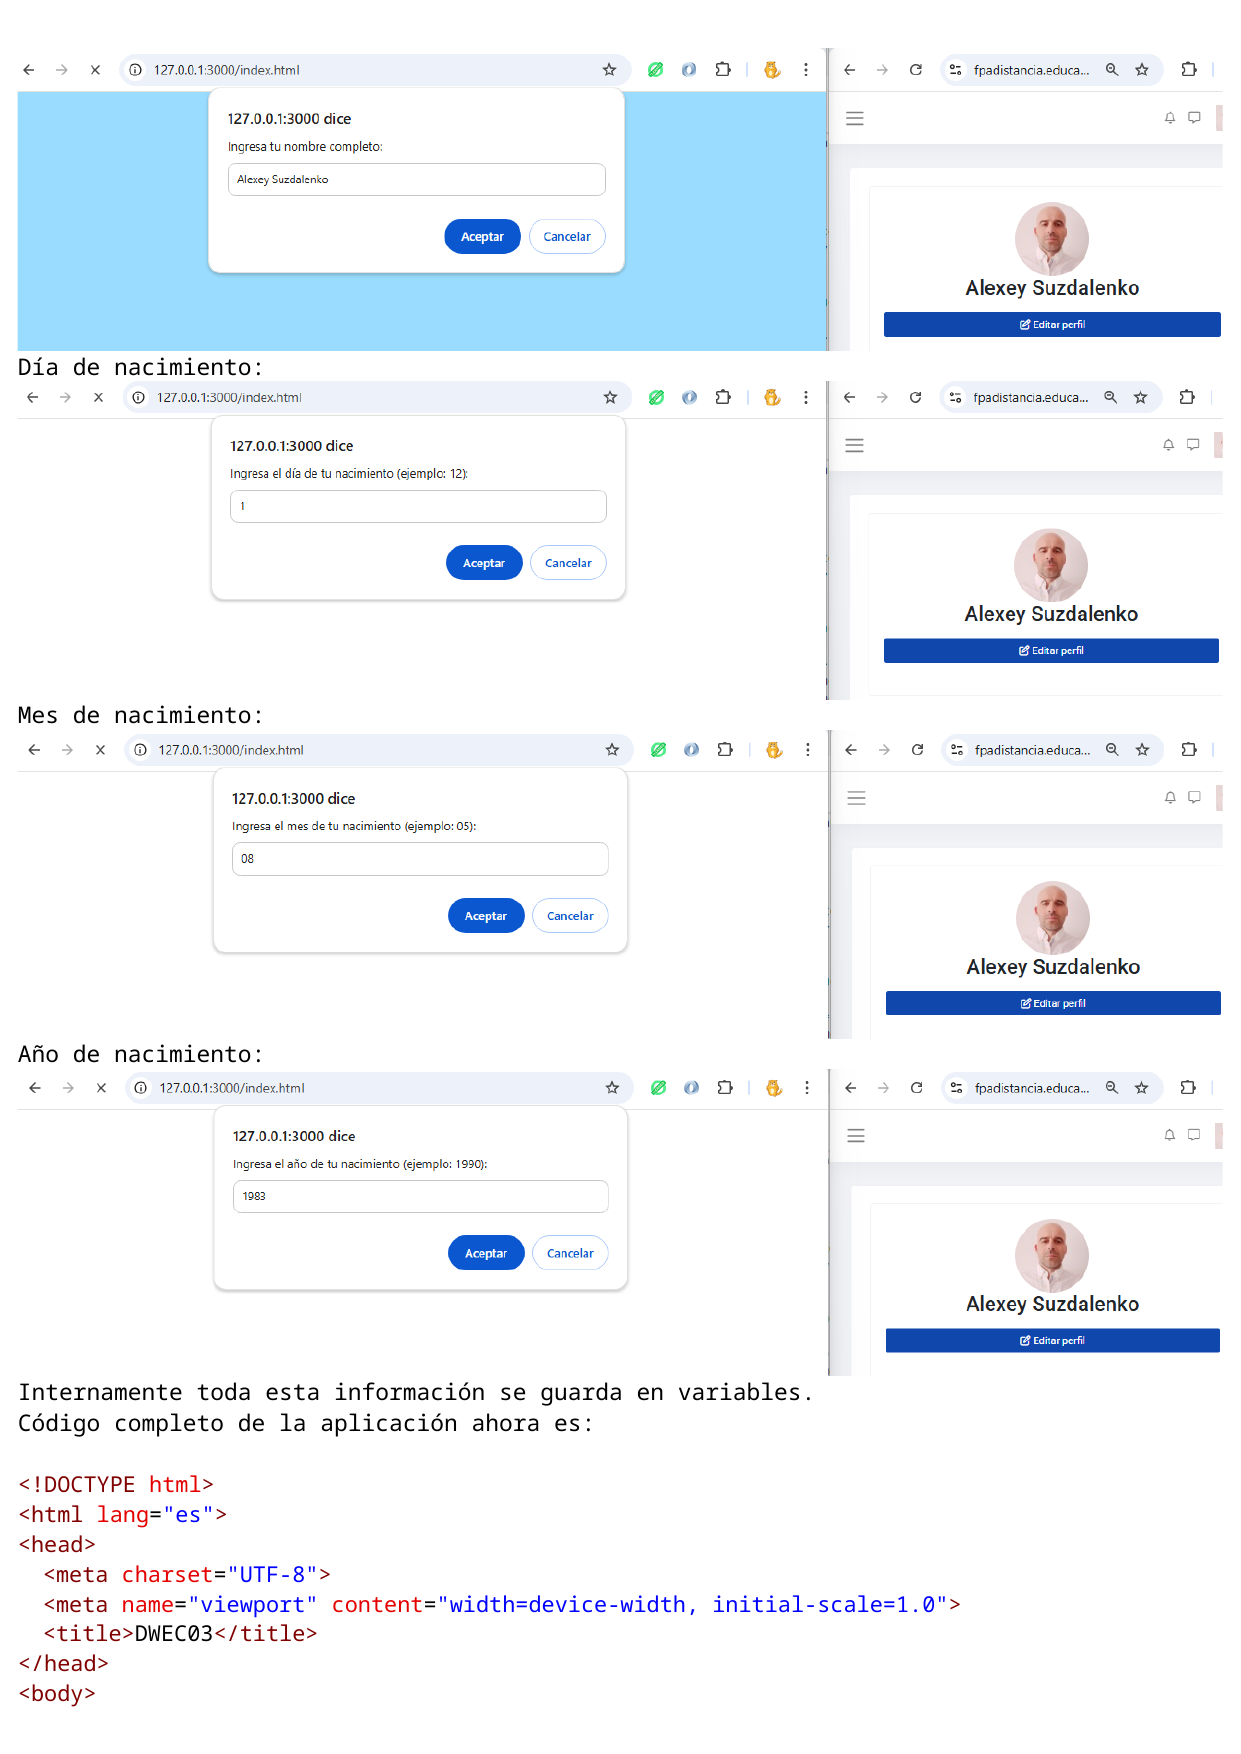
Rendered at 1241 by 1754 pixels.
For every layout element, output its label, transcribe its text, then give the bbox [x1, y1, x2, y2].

text <meta charset="UTF-8"> [18, 1559, 1222, 1589]
text <html lang="es"> [18, 1499, 1222, 1529]
text </head> [18, 1648, 1222, 1678]
text <meta name="viewport" content="width=device-width, initial-scale=1.0"> [18, 1589, 1222, 1618]
text <body> [18, 1678, 1222, 1708]
text Día de nacimiento: [18, 351, 1222, 381]
text <head> [18, 1529, 1222, 1559]
text Internamente toda esta información se guarda en variables. [18, 1376, 1222, 1407]
text Código completo de la aplicación ahora es: [18, 1407, 1222, 1438]
text <!DOCTYPE html> [18, 1469, 1222, 1499]
picture [17, 1069, 1223, 1376]
text Mes de nacimiento: [18, 700, 1222, 730]
picture [17, 730, 1223, 1039]
picture [17, 381, 1223, 700]
picture [17, 48, 1223, 351]
text <title>DWEC03</title> [18, 1618, 1222, 1648]
text Año de nacimiento: [18, 1039, 1222, 1069]
